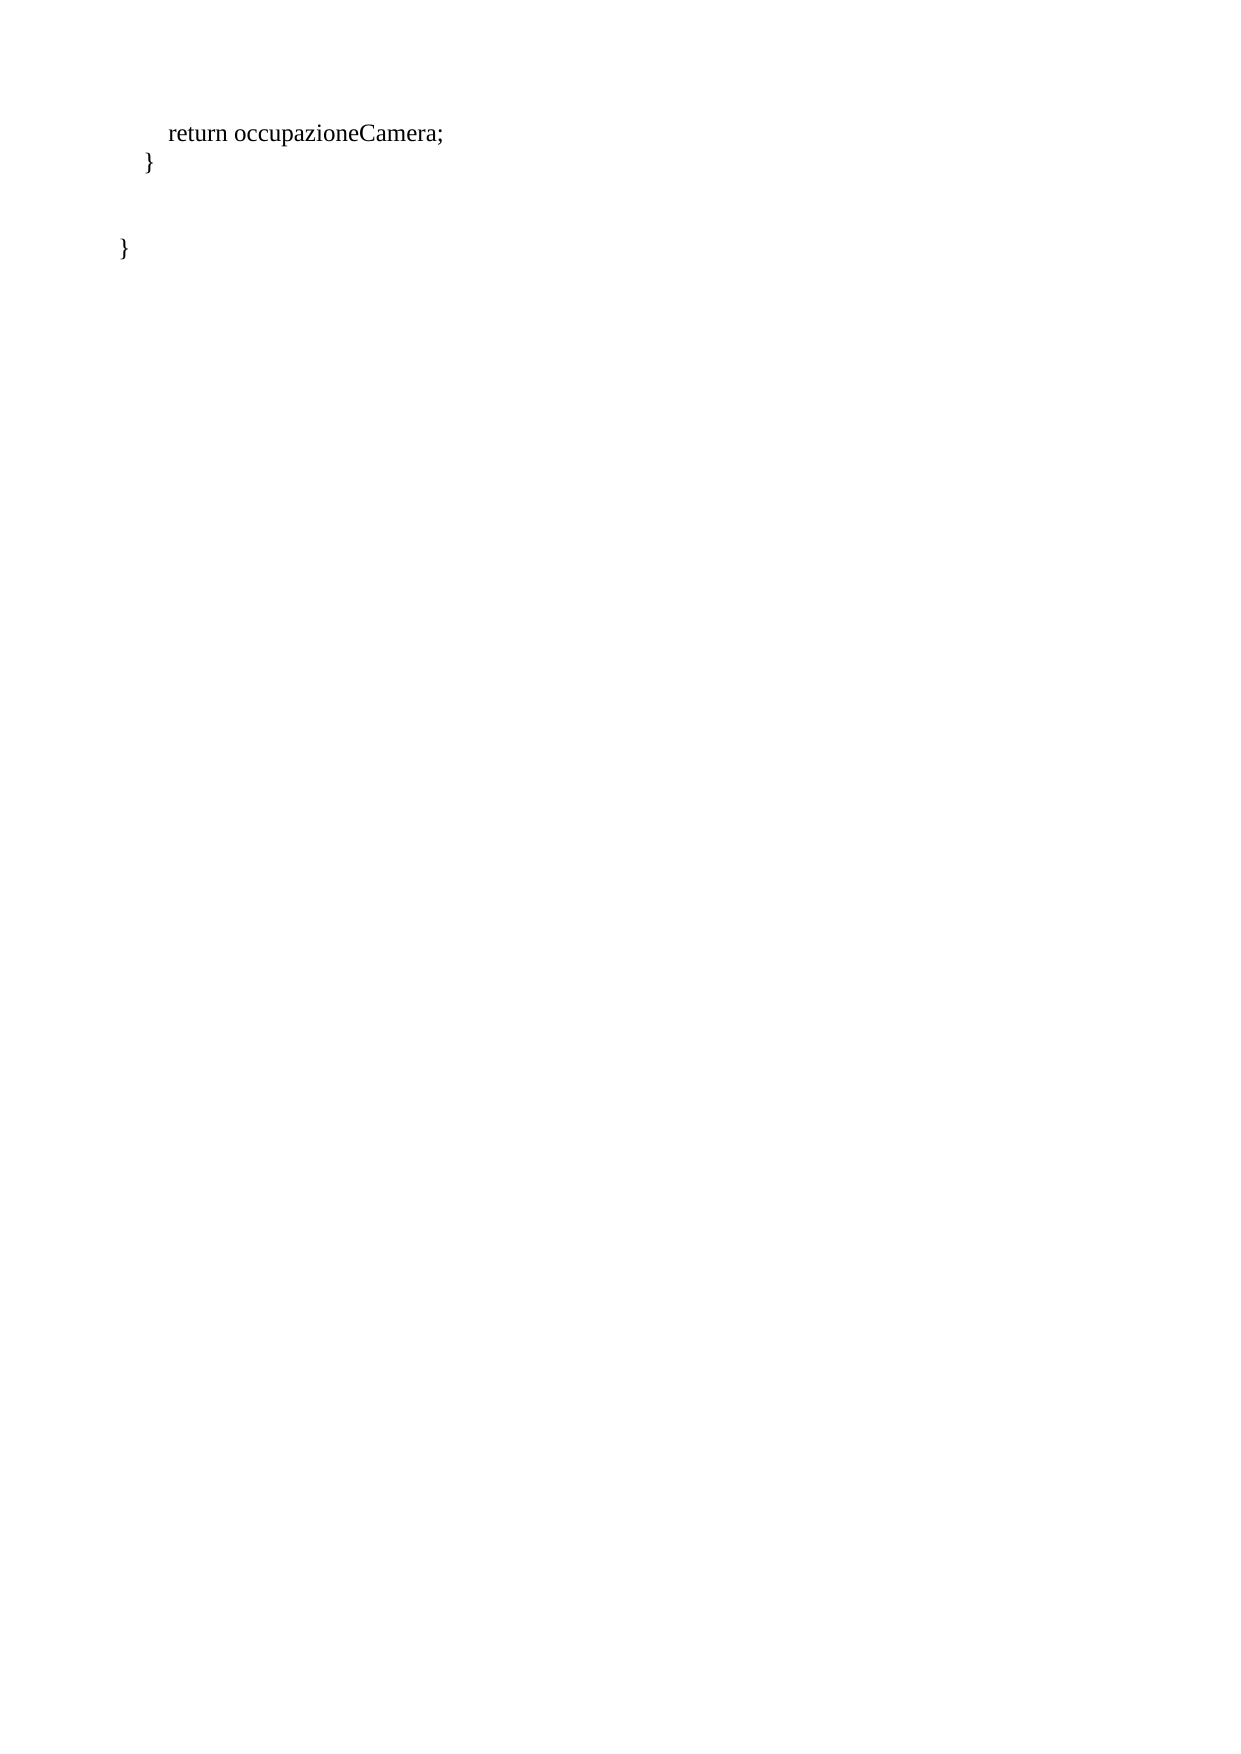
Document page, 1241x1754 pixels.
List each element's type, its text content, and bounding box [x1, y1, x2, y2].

text } [118, 233, 1122, 262]
text return occupazioneCamera; [118, 118, 1122, 147]
text } [118, 147, 1122, 176]
